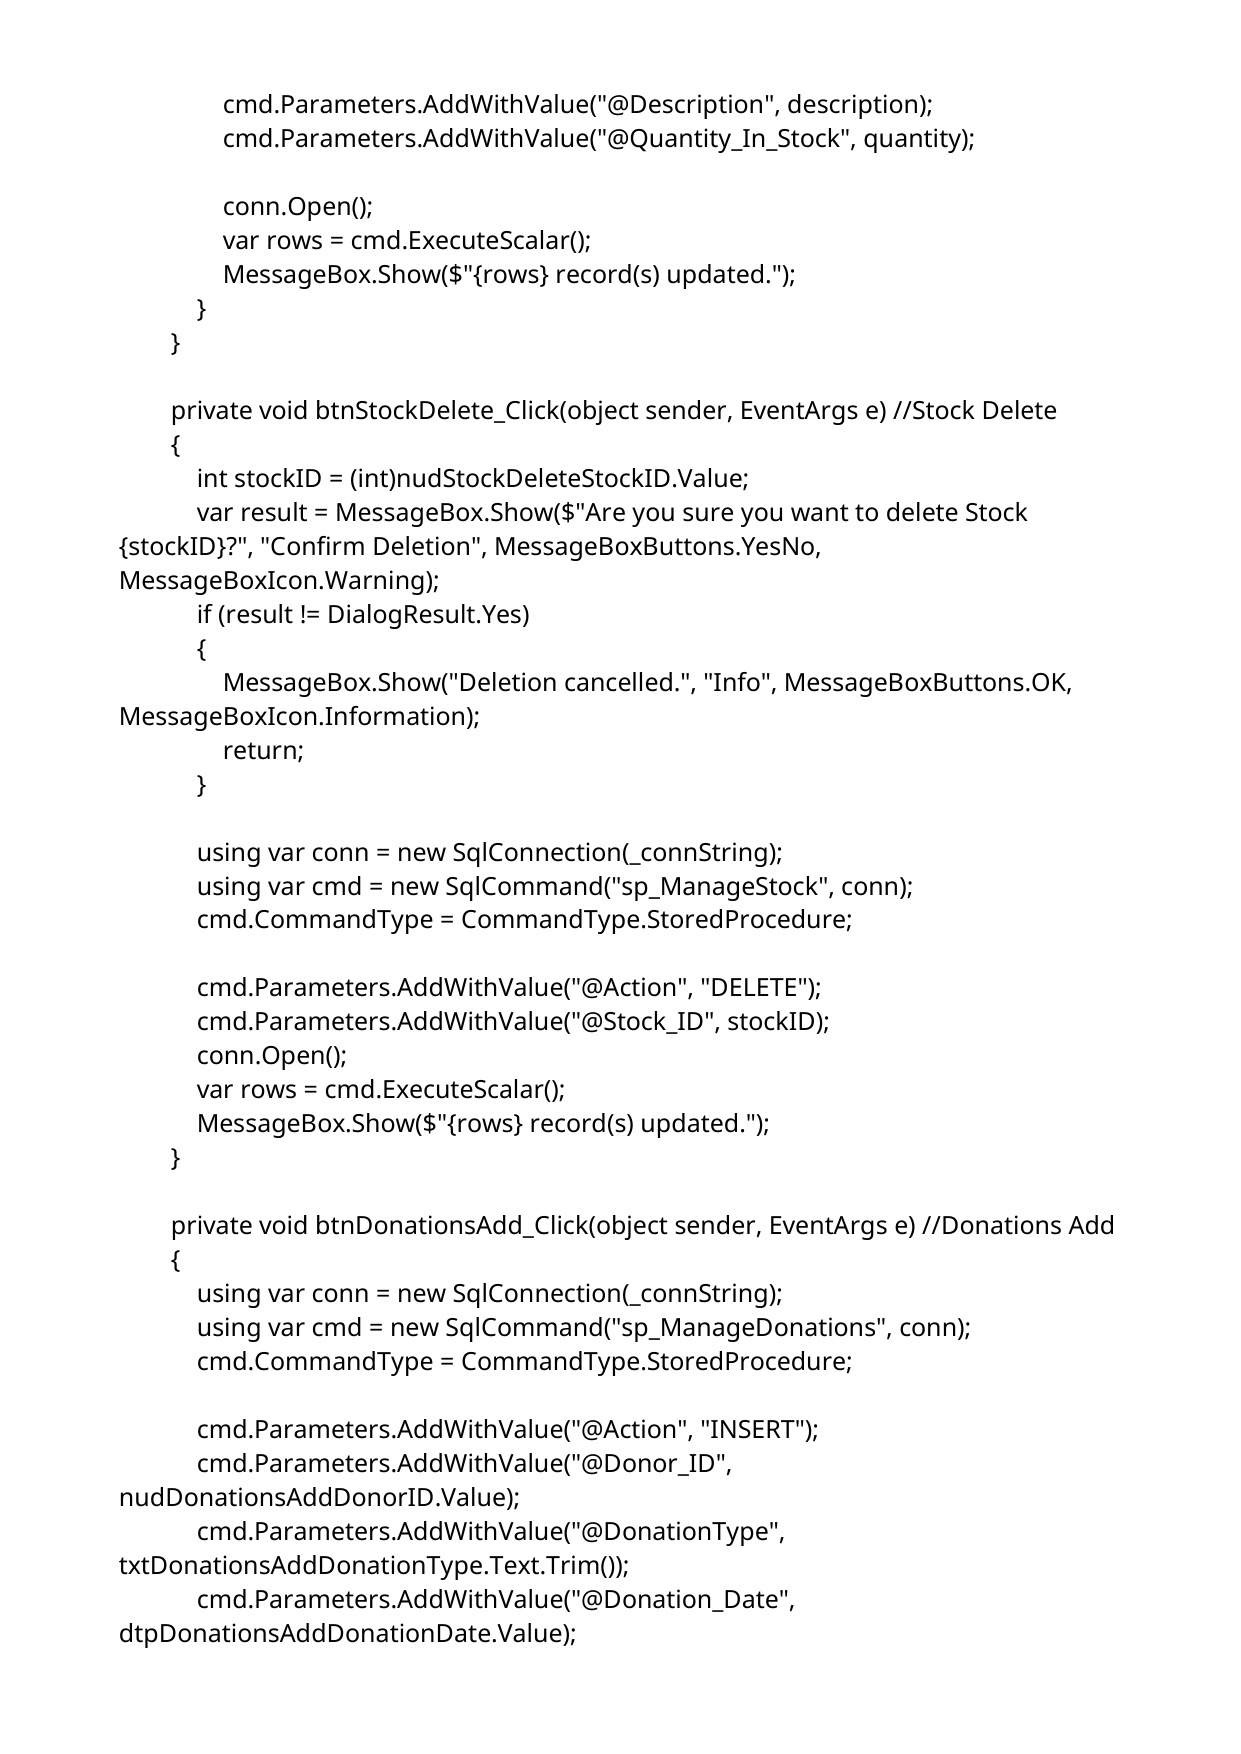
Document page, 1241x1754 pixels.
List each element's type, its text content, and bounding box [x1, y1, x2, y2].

text cmd.CommandType = CommandType.StoredProcedure; [119, 902, 1121, 936]
text cmd.Parameters.AddWithValue("@Stock_ID", stockID); [119, 1004, 1121, 1038]
text } [119, 291, 1121, 325]
text var rows = cmd.ExecuteScalar(); [119, 1072, 1121, 1106]
text } [119, 767, 1121, 801]
text cmd.Parameters.AddWithValue("@Donation_Date", dtpDonationsAddDonationDate.Value); [119, 1582, 1121, 1649]
text MessageBox.Show($"{rows} record(s) updated."); [119, 1106, 1121, 1140]
text } [119, 325, 1121, 359]
text { [119, 631, 1121, 665]
text using var cmd = new SqlCommand("sp_ManageDonations", conn); [119, 1310, 1121, 1344]
text MessageBox.Show("Deletion cancelled.", "Info", MessageBoxButtons.OK, MessageBoxIcon.Information); [119, 665, 1121, 733]
text conn.Open(); [119, 1038, 1121, 1072]
text private void btnStockDelete_Click(object sender, EventArgs e) //Stock Delete [119, 393, 1121, 427]
text cmd.Parameters.AddWithValue("@DonationType", txtDonationsAddDonationType.Text.Trim()); [119, 1514, 1121, 1582]
text private void btnDonationsAdd_Click(object sender, EventArgs e) //Donations Add [119, 1208, 1121, 1242]
text var rows = cmd.ExecuteScalar(); [119, 223, 1121, 257]
text } [119, 1140, 1121, 1174]
text using var cmd = new SqlCommand("sp_ManageStock", conn); [119, 868, 1121, 902]
text { [119, 1242, 1121, 1276]
text int stockID = (int)nudStockDeleteStockID.Value; [119, 461, 1121, 495]
text { [119, 427, 1121, 461]
text MessageBox.Show($"{rows} record(s) updated."); [119, 257, 1121, 291]
text return; [119, 733, 1121, 767]
text using var conn = new SqlConnection(_connString); [119, 1276, 1121, 1310]
text cmd.Parameters.AddWithValue("@Quantity_In_Stock", quantity); [119, 121, 1121, 155]
text cmd.Parameters.AddWithValue("@Description", description); [119, 87, 1121, 121]
text var result = MessageBox.Show($"Are you sure you want to delete Stock {stockID}?", "Confirm Deletion", MessageBoxButtons.YesNo, MessageBoxIcon.Warning); [119, 495, 1121, 597]
text cmd.Parameters.AddWithValue("@Donor_ID", nudDonationsAddDonorID.Value); [119, 1446, 1121, 1514]
text cmd.Parameters.AddWithValue("@Action", "INSERT"); [119, 1412, 1121, 1446]
text if (result != DialogResult.Yes) [119, 597, 1121, 631]
text cmd.CommandType = CommandType.StoredProcedure; [119, 1344, 1121, 1378]
text using var conn = new SqlConnection(_connString); [119, 834, 1121, 868]
text cmd.Parameters.AddWithValue("@Action", "DELETE"); [119, 970, 1121, 1004]
text conn.Open(); [119, 189, 1121, 223]
